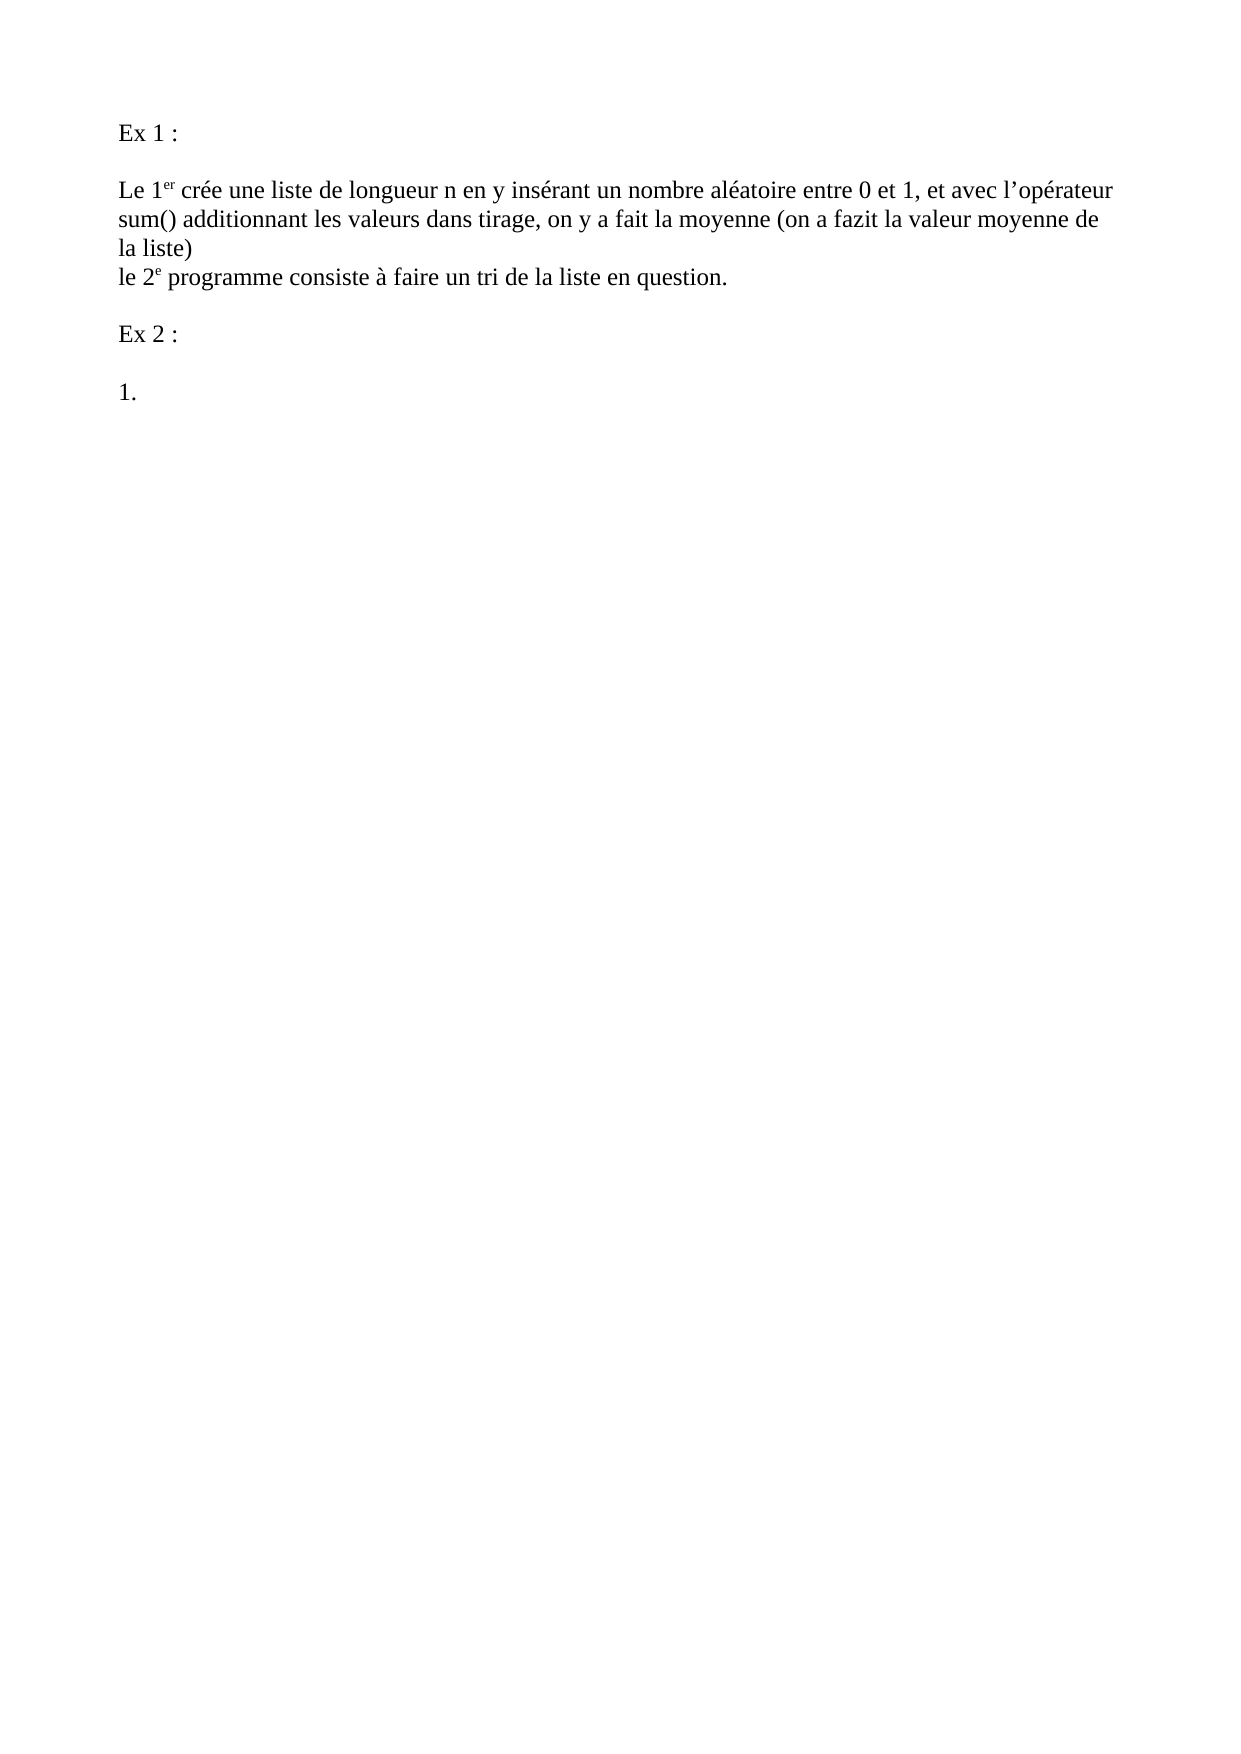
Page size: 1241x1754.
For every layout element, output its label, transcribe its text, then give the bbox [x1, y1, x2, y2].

text Ex 1 : [118, 118, 1122, 147]
text Ex 2 : [118, 319, 1122, 348]
text Le 1er crée une liste de longueur n en y insérant un nombre aléatoire entre 0 et 1, et avec l’opérateur sum() additionnant les valeurs dans tirage, on y a fait la moyenne (on a fazit la valeur moyenne de la liste) [118, 176, 1122, 262]
text 1. [118, 377, 1122, 406]
text le 2e programme consiste à faire un tri de la liste en question. [118, 262, 1122, 291]
